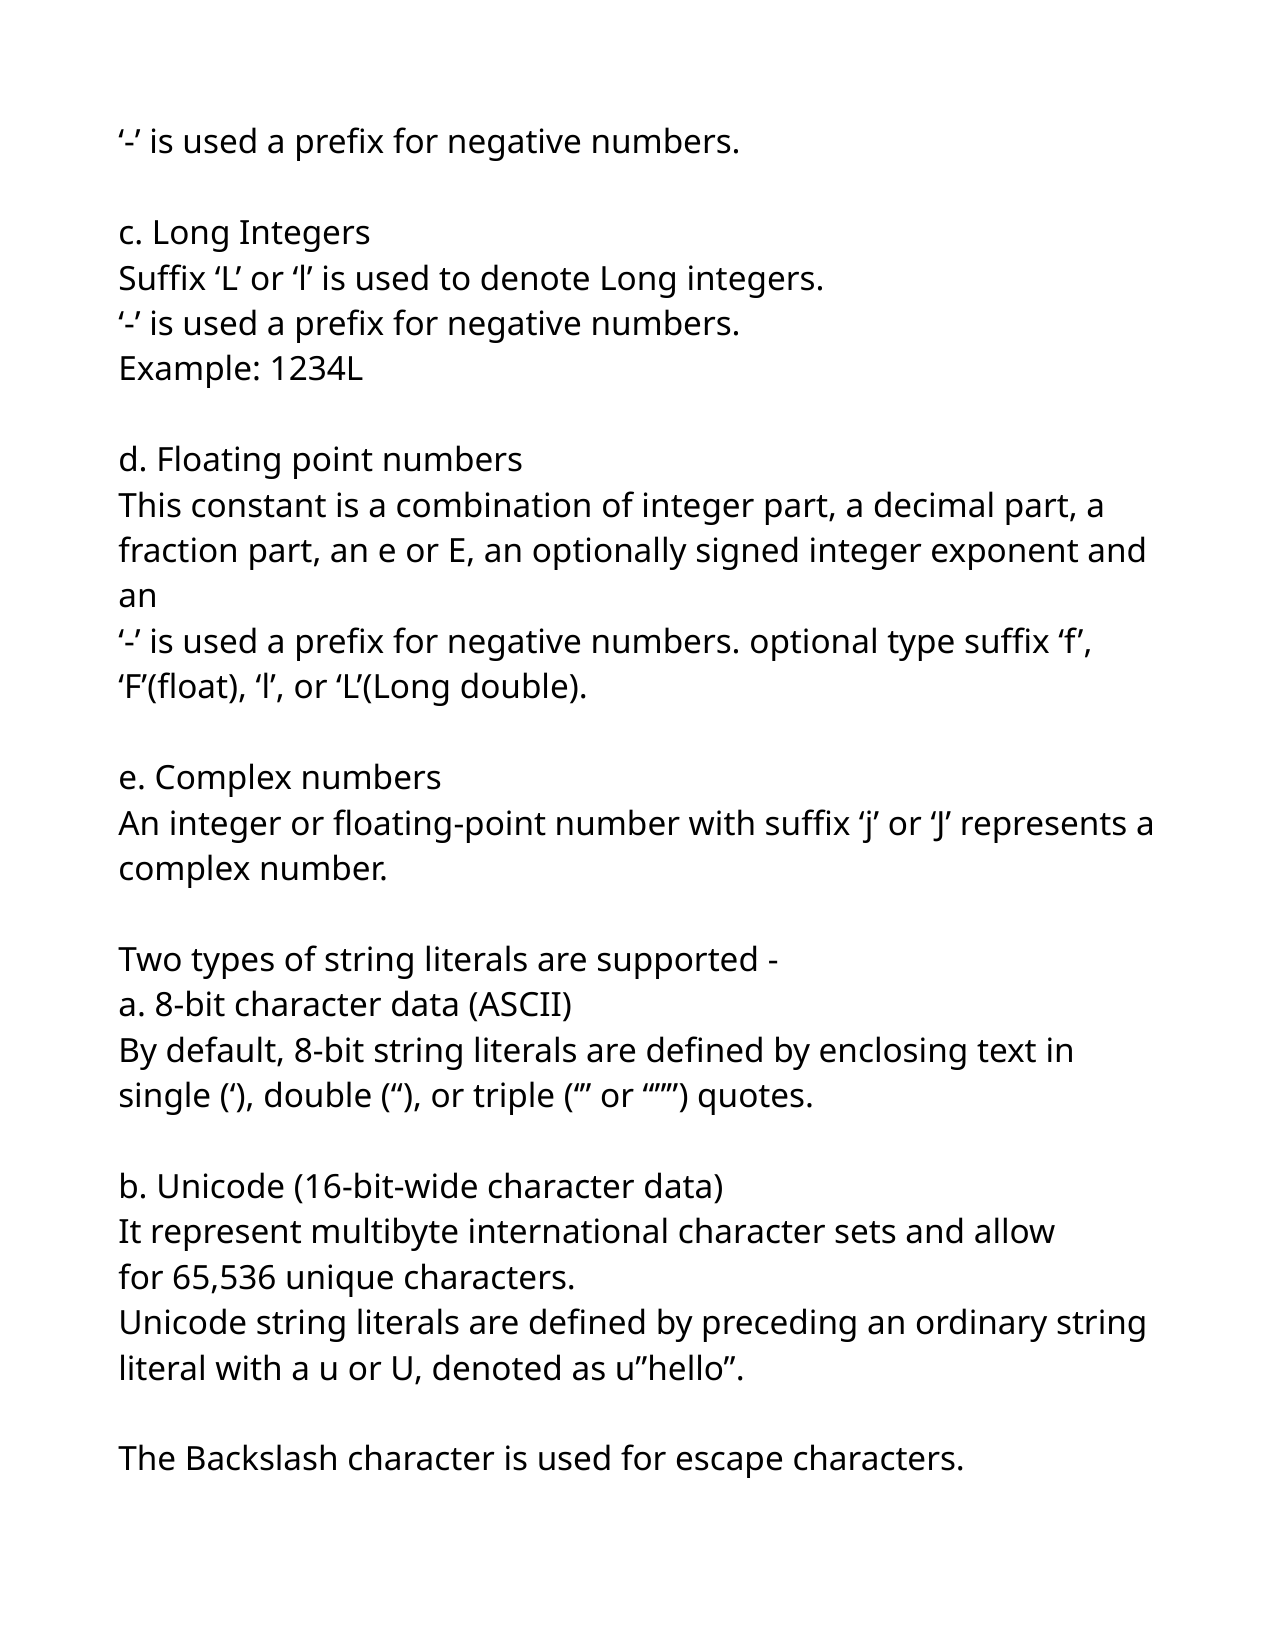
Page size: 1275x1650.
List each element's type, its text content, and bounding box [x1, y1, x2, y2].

text b. Unicode (16-bit-wide character data) [118, 1163, 1157, 1208]
text Two types of string literals are supported - [118, 936, 1157, 981]
text It represent multibyte international character sets and allow [118, 1208, 1157, 1253]
text ‘-’ is used a prefix for negative numbers. [118, 118, 1157, 163]
text An integer or floating-point number with suffix ‘j’ or ‘J’ represents a complex number. [118, 799, 1157, 890]
text ‘-’ is used a prefix for negative numbers. optional type suffix ‘f’, ‘F’(float), ‘l’, or ‘L’(Long double). [118, 618, 1157, 708]
text The Backslash character is used for escape characters. [118, 1435, 1157, 1481]
text a. 8-bit character data (ASCII) [118, 981, 1157, 1026]
text By default, 8-bit string literals are defined by enclosing text in single (‘), double (“), or triple (‘’’ or “””) quotes. [118, 1026, 1157, 1117]
text c. Long Integers [118, 209, 1157, 254]
text d. Floating point numbers [118, 436, 1157, 481]
text Example: 1234L [118, 345, 1157, 391]
text ‘-’ is used a prefix for negative numbers. [118, 300, 1157, 345]
text This constant is a combination of integer part, a decimal part, a fraction part, an e or E, an optionally signed integer exponent and an [118, 481, 1157, 618]
text Unicode string literals are defined by preceding an ordinary string literal with a u or U, denoted as u”hello”. [118, 1299, 1157, 1390]
text Suffix ‘L’ or ‘l’ is used to denote Long integers. [118, 254, 1157, 300]
text e. Complex numbers [118, 754, 1157, 799]
text for 65,536 unique characters. [118, 1253, 1157, 1299]
